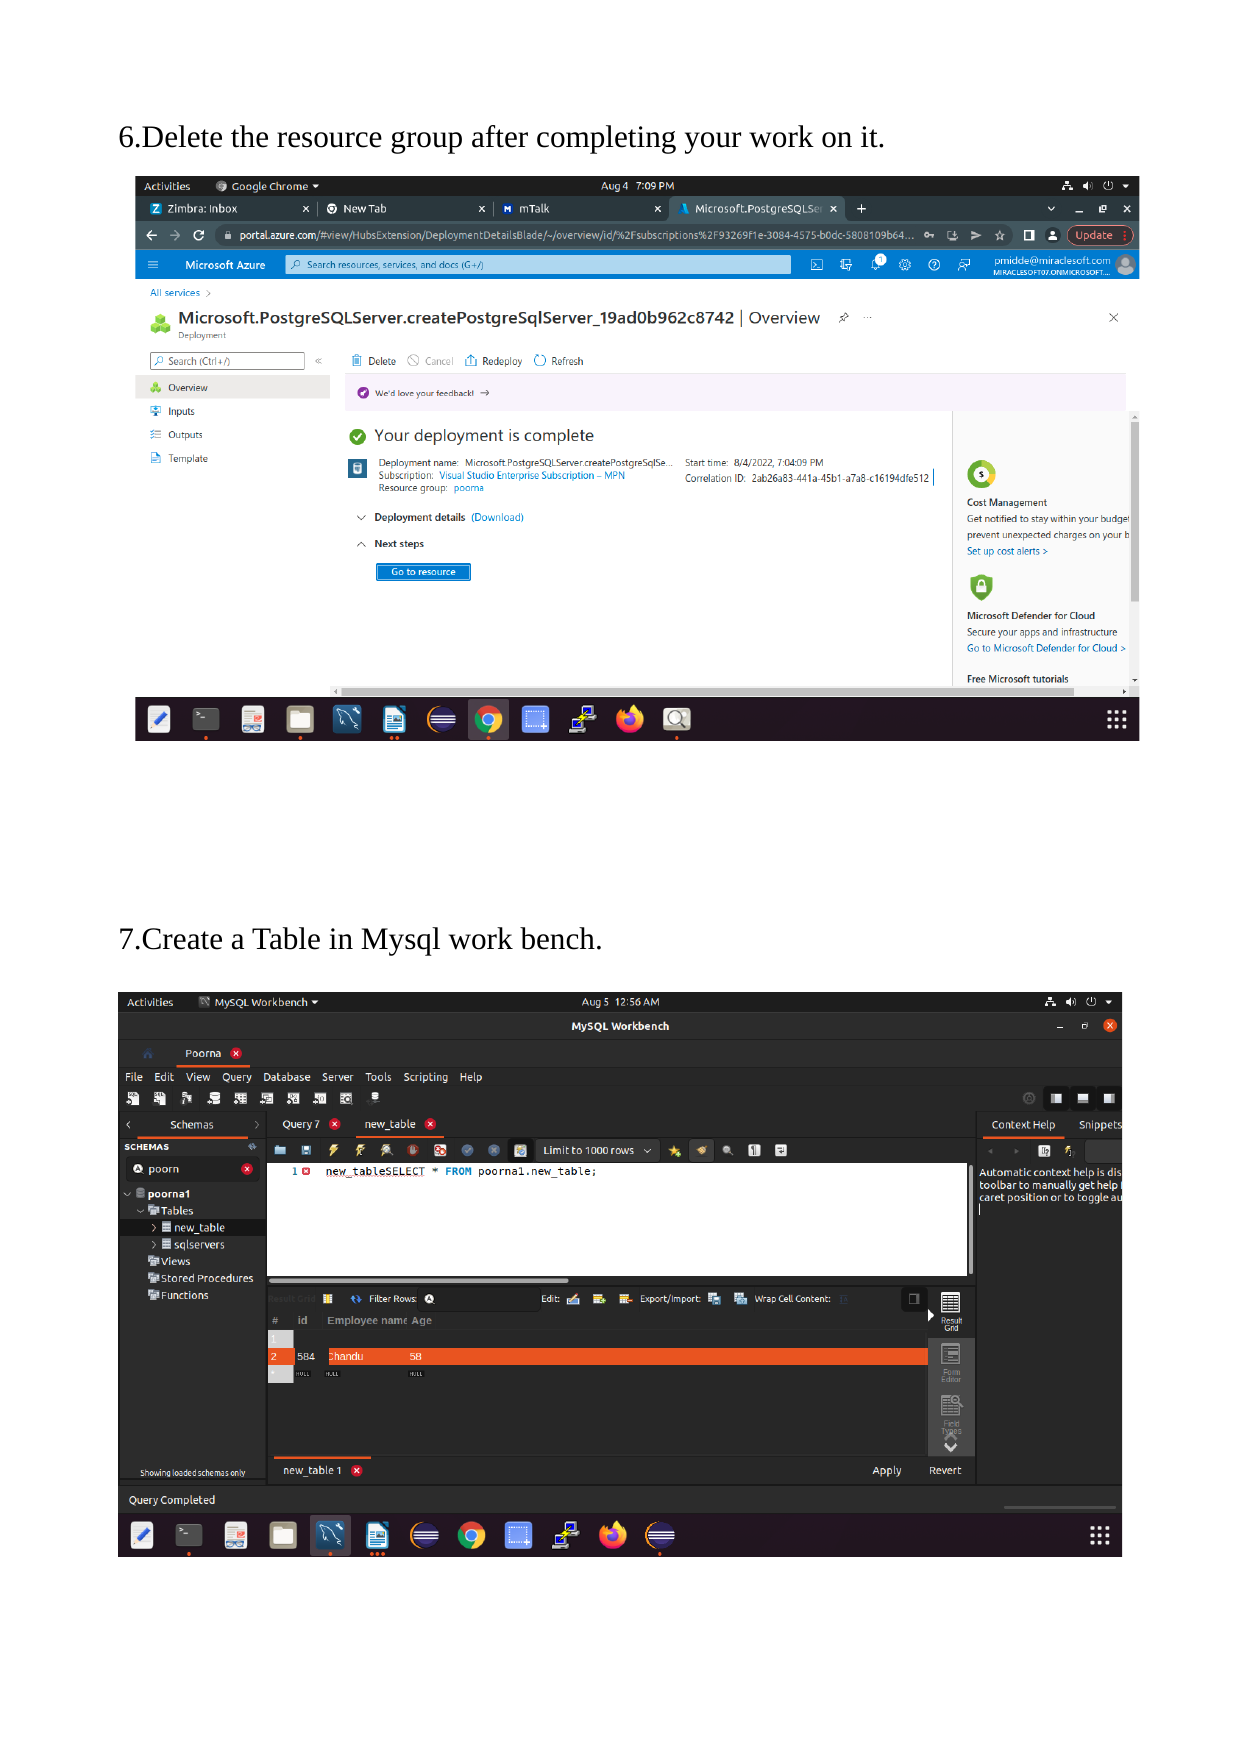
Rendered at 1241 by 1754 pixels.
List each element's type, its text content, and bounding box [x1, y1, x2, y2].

text 7.Create a Table in Mysql work bench. [118, 921, 1122, 957]
picture [118, 992, 1123, 1557]
picture [135, 176, 1140, 741]
text 6.Delete the resource group after completing your work on it. [118, 118, 1122, 154]
